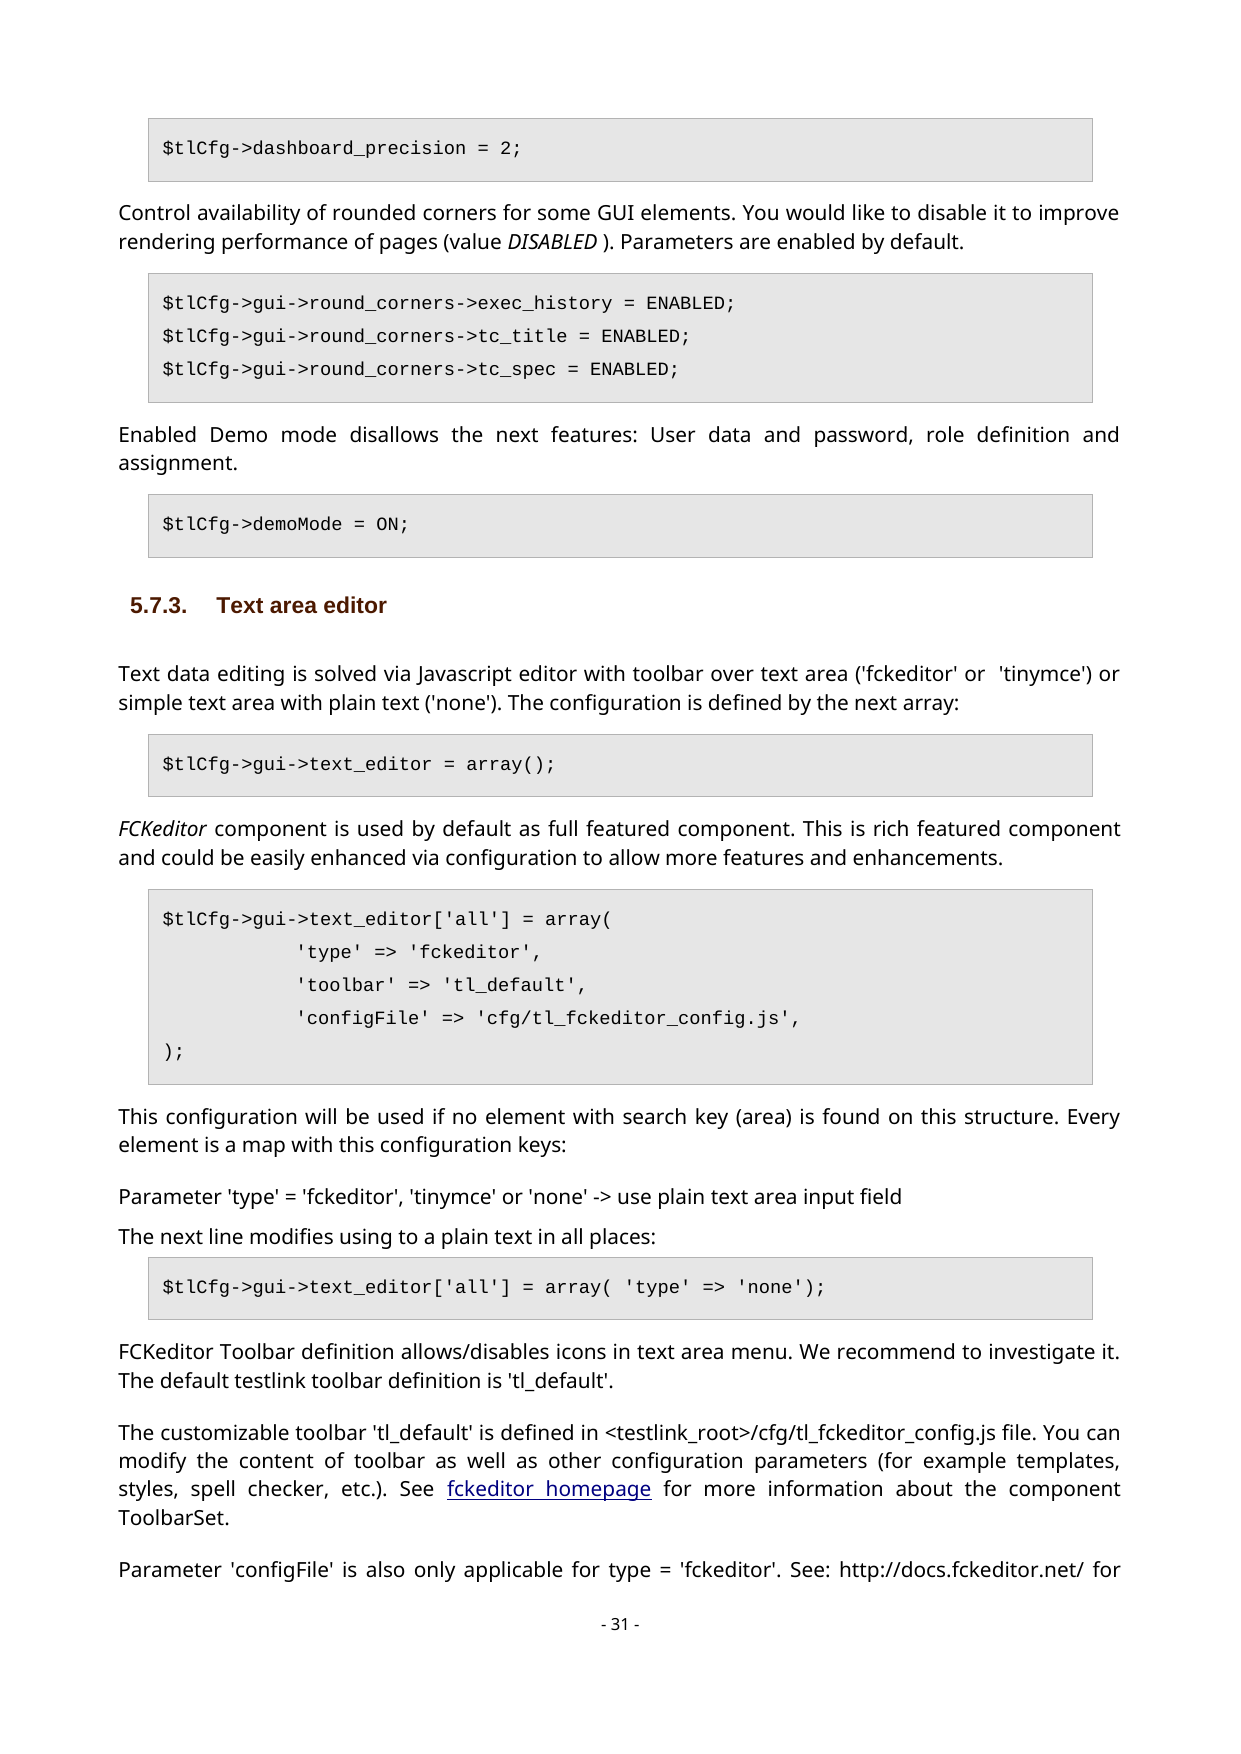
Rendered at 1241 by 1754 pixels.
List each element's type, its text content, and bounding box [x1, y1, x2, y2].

text Parameter 'type' = 'fckeditor', 'tinymce' or 'none' -> use plain text area input field [118, 1182, 1122, 1211]
text FCKeditor component is used by default as full featured component. This is rich featured component and could be easily enhanced via configuration to allow more features and enhancements. [118, 814, 1122, 871]
text $tlCfg->demoMode = ON; [149, 495, 1092, 557]
text Enabled Demo mode disallows the next features: User data and password, role definition and assignment. [118, 420, 1122, 477]
text $tlCfg->gui->text_editor = array(); [149, 735, 1092, 796]
text Text data editing is solved via Javascript editor with toolbar over text area ('fckeditor' or 'tinymce') or simple text area with plain text ('none'). The configuration is defined by the next array: [118, 659, 1122, 716]
text 'type' => 'fckeditor', [149, 922, 1092, 955]
text 'toolbar' => 'tl_default', [149, 955, 1092, 988]
text The next line modifies using to a plain text in all places: [118, 1222, 1122, 1251]
text $tlCfg->gui->text_editor['all'] = array( [149, 890, 1092, 922]
text $tlCfg->gui->round_corners->exec_history = ENABLED; [149, 274, 1092, 306]
text Parameter 'configFile' is also only applicable for type = 'fckeditor'. See: http://docs.fckeditor.net/ for [118, 1555, 1122, 1583]
text The customizable toolbar 'tl_default' is defined in <testlink_root>/cfg/tl_fckeditor_config.js file. You can modify the content of toolbar as well as other configuration parameters (for example templates, styles, spell checker, etc.). See fckeditor homepage for more information about the component ToolbarSet. [118, 1418, 1122, 1531]
text ); [149, 1021, 1092, 1084]
text $tlCfg->dashboard_precision = 2; [149, 119, 1092, 181]
text $tlCfg->gui->round_corners->tc_title = ENABLED; [149, 306, 1092, 339]
subtitle Text area editor [130, 592, 1110, 618]
text Control availability of rounded corners for some GUI elements. You would like to disable it to improve rendering performance of pages (value DISABLED ). Parameters are enabled by default. [118, 198, 1122, 255]
text This configuration will be used if no element with search key (area) is found on this structure. Every element is a map with this configuration keys: [118, 1102, 1122, 1159]
text $tlCfg->gui->round_corners->tc_spec = ENABLED; [149, 339, 1092, 402]
text 'configFile' => 'cfg/tl_fckeditor_config.js', [149, 988, 1092, 1021]
text FCKeditor Toolbar definition allows/disables icons in text area menu. We recommend to investigate it. The default testlink toolbar definition is 'tl_default'. [118, 1337, 1122, 1394]
text $tlCfg->gui->text_editor['all'] = array( 'type' => 'none'); [149, 1258, 1092, 1319]
